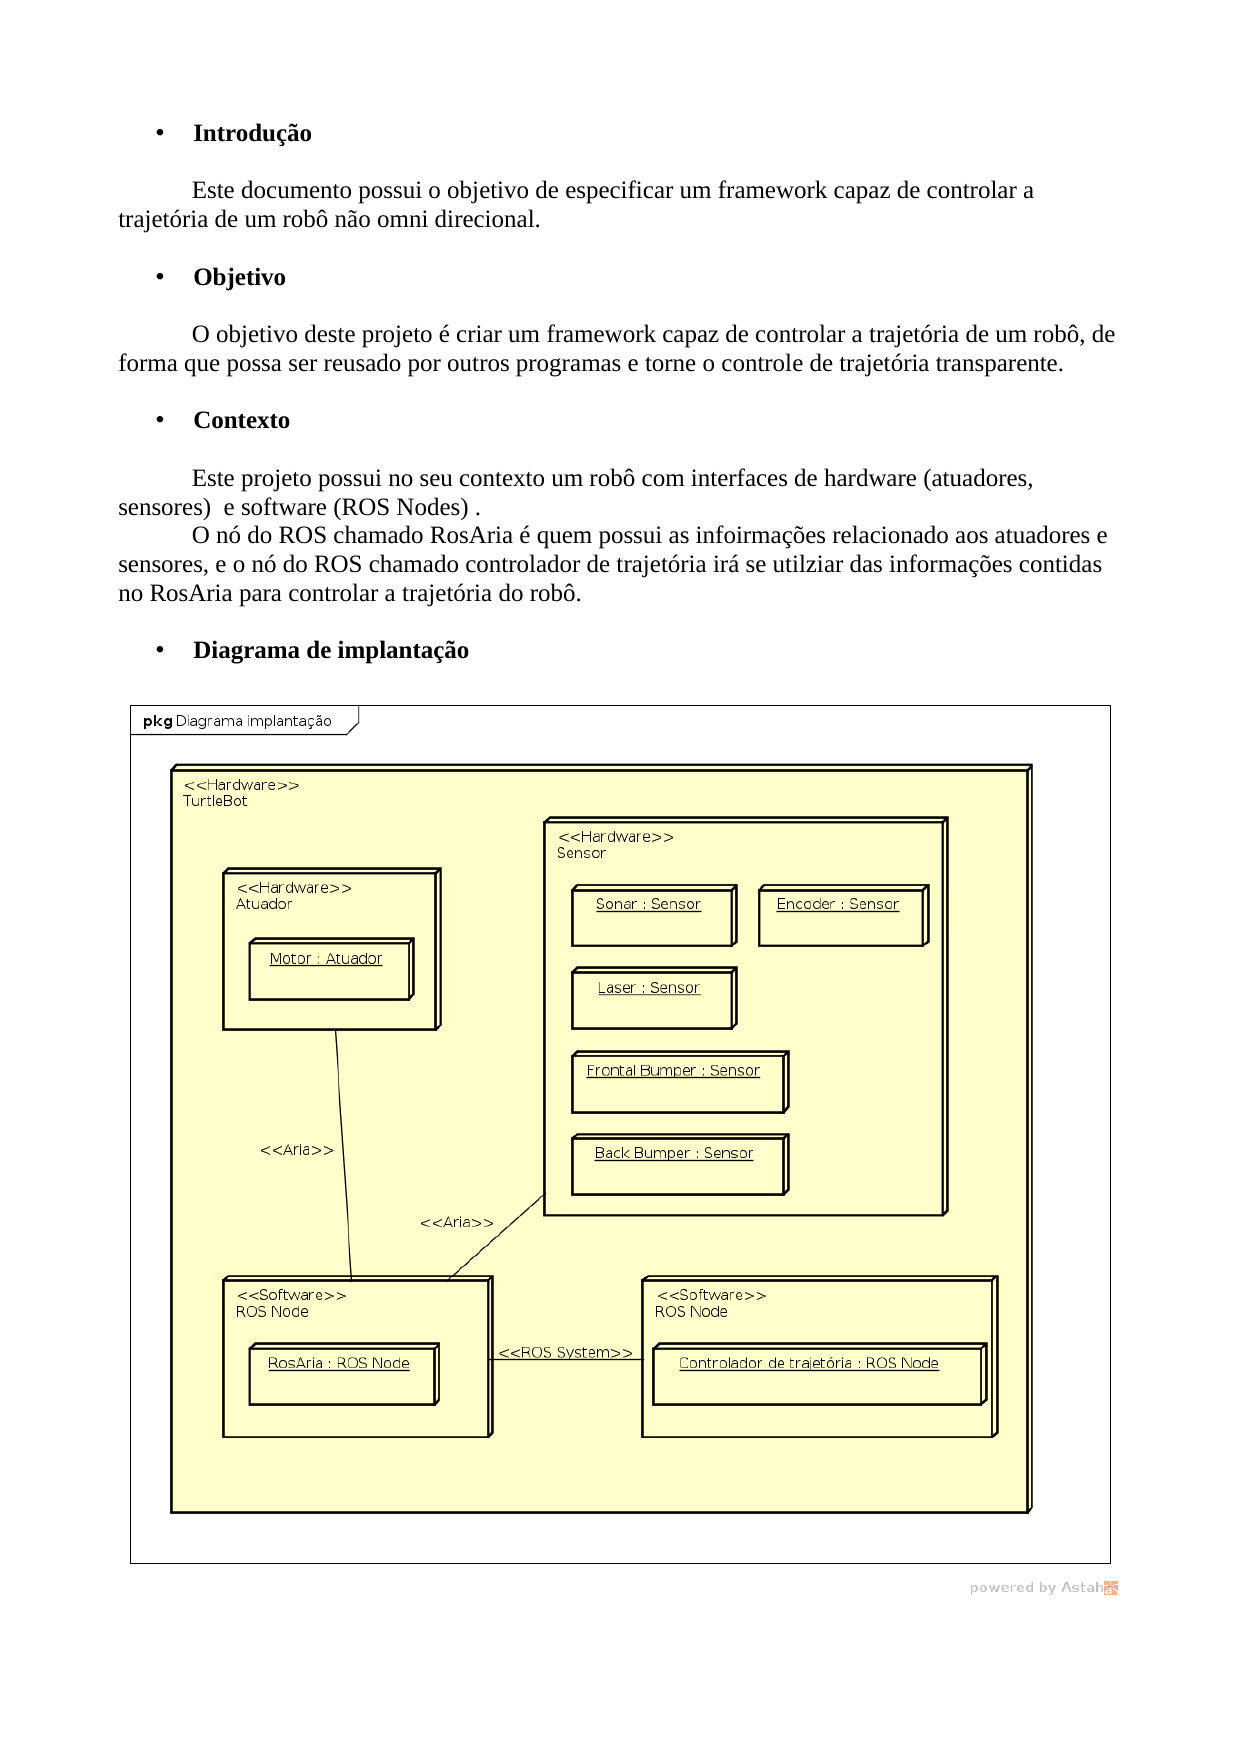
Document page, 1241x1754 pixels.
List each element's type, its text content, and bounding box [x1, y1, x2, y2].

text O nó do ROS chamado RosAria é quem possui as infoirmações relacionado aos atuadores e sensores, e o nó do ROS chamado controlador de trajetória irá se utilziar das informações contidas no RosAria para controlar a trajetória do robô. [118, 521, 1122, 607]
picture [118, 693, 1122, 1599]
list Diagrama de implantação [156, 636, 1122, 664]
list Objetivo [156, 262, 1122, 291]
text Este documento possui o objetivo de especificar um framework capaz de controlar a trajetória de um robô não omni direcional. [118, 176, 1122, 233]
list Introdução [156, 118, 1122, 147]
list Contexto [156, 406, 1122, 434]
text Este projeto possui no seu contexto um robô com interfaces de hardware (atuadores, sensores) e software (ROS Nodes) . [118, 463, 1122, 521]
text O objetivo deste projeto é criar um framework capaz de controlar a trajetória de um robô, de forma que possa ser reusado por outros programas e torne o controle de trajetória transparente. [118, 319, 1122, 377]
